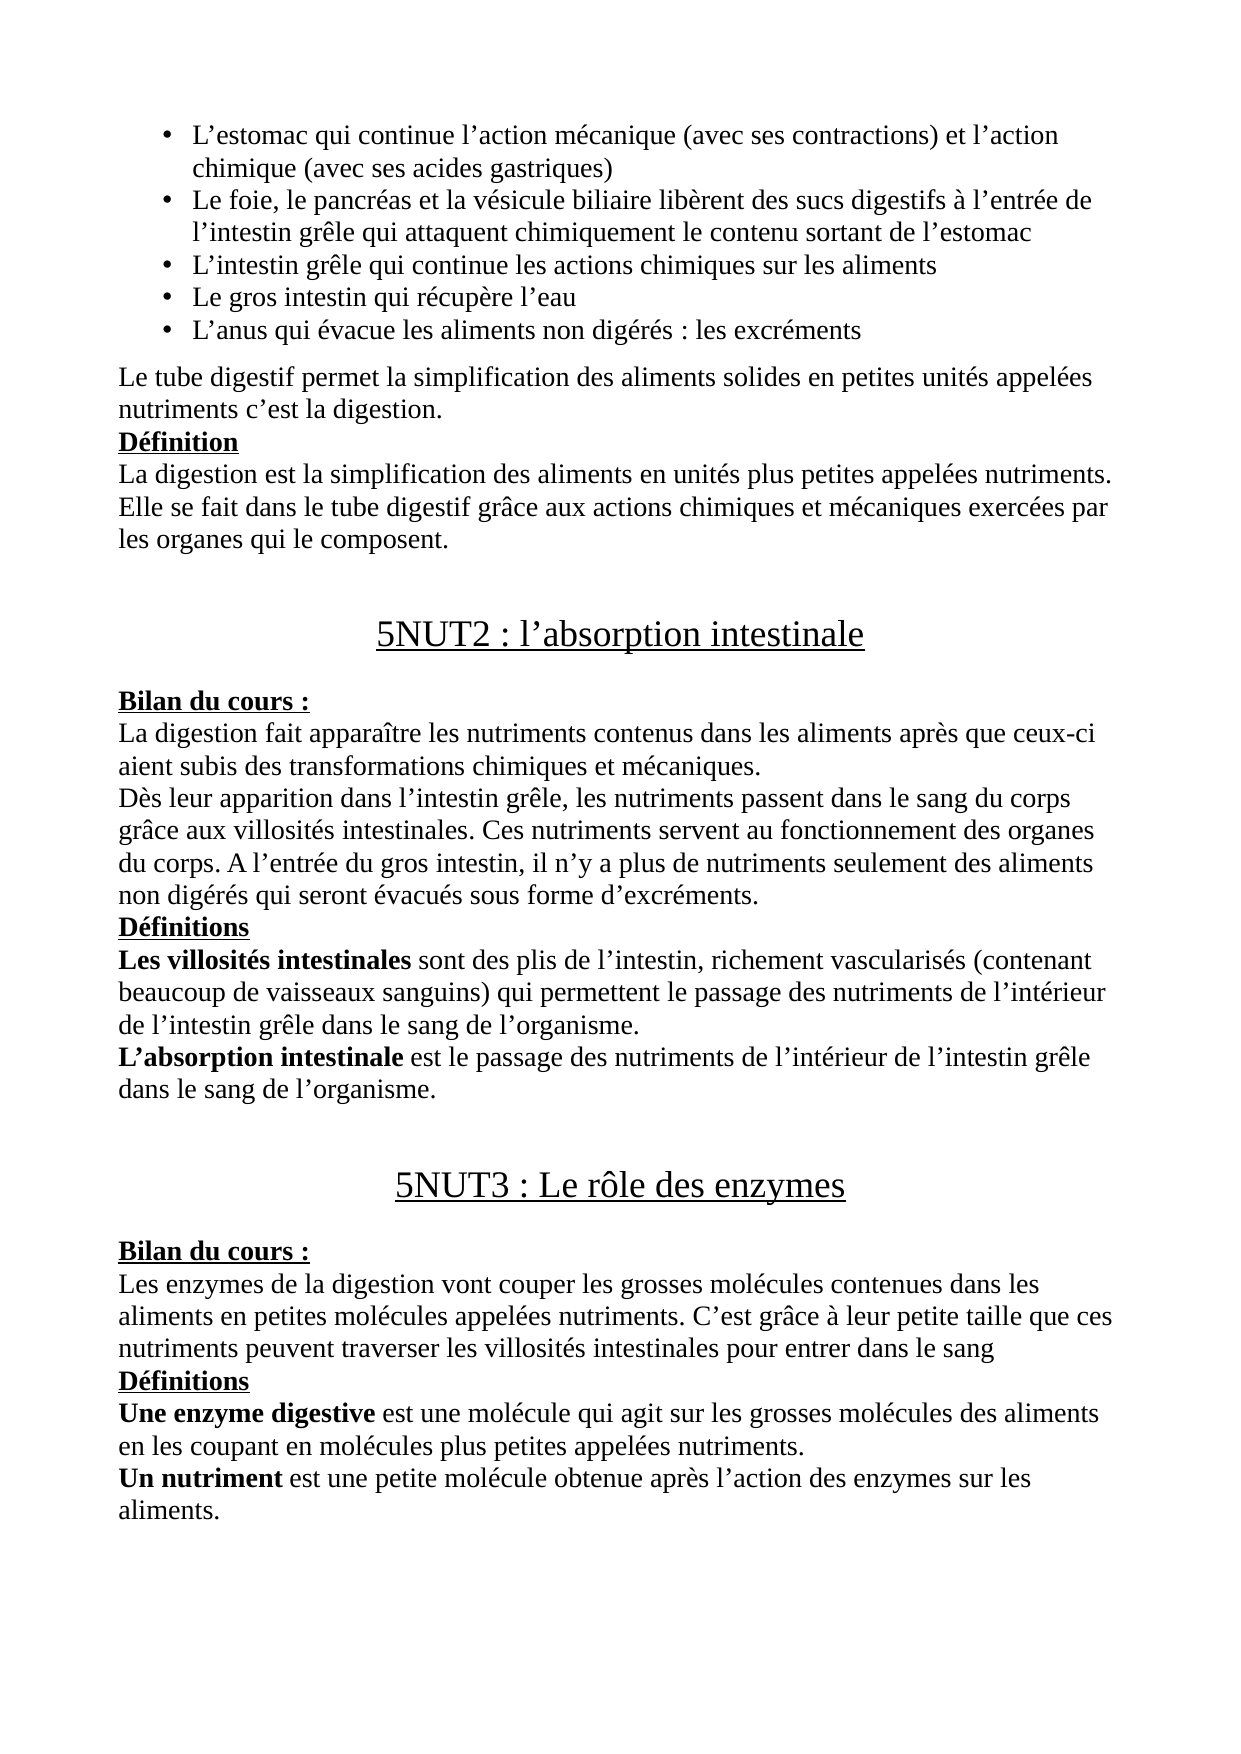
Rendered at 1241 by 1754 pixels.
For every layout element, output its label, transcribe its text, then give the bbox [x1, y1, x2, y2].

text 5NUT2 : l’absorption intestinale [118, 612, 1122, 655]
text La digestion fait apparaître les nutriments contenus dans les aliments après que ceux-ci aient subis des transformations chimiques et mécaniques. [118, 716, 1122, 781]
text 5NUT3 : Le rôle des enzymes [118, 1162, 1122, 1206]
text Bilan du cours : [118, 1234, 1122, 1267]
text Un nutriment est une petite molécule obtenue après l’action des enzymes sur les aliments. [118, 1461, 1122, 1526]
text Le tube digestif permet la simplification des aliments solides en petites unités appelées nutriments c’est la digestion. [118, 360, 1122, 425]
text Dès leur apparition dans l’intestin grêle, les nutriments passent dans le sang du corps grâce aux villosités intestinales. Ces nutriments servent au fonctionnement des organes du corps. A l’entrée du gros intestin, il n’y a plus de nutriments seulement des aliments non digérés qui seront évacués sous forme d’excréments. [118, 781, 1122, 911]
list L’anus qui évacue les aliments non digérés : les excréments [162, 313, 1122, 345]
text Les enzymes de la digestion vont couper les grosses molécules contenues dans les aliments en petites molécules appelées nutriments. C’est grâce à leur petite taille que ces nutriments peuvent traverser les villosités intestinales pour entrer dans le sang [118, 1267, 1122, 1364]
list L’intestin grêle qui continue les actions chimiques sur les aliments [162, 248, 1122, 280]
text ​ [118, 1526, 1122, 1554]
text Les villosités intestinales sont des plis de l’intestin, richement vascularisés (contenant beaucoup de vaisseaux sanguins) qui permettent le passage des nutriments de l’intérieur de l’intestin grêle dans le sang de l’organisme. [118, 943, 1122, 1040]
text Bilan du cours : [118, 684, 1122, 716]
text Définitions [118, 911, 1122, 943]
list Le gros intestin qui récupère l’eau [162, 280, 1122, 313]
text L’absorption intestinale est le passage des nutriments de l’intérieur de l’intestin grêle dans le sang de l’organisme. [118, 1040, 1122, 1105]
text Une enzyme digestive est une molécule qui agit sur les grosses molécules des aliments en les coupant en molécules plus petites appelées nutriments. [118, 1396, 1122, 1461]
text Définitions [118, 1364, 1122, 1396]
list L’estomac qui continue l’action mécanique (avec ses contractions) et l’action chimique (avec ses acides gastriques) [162, 118, 1122, 183]
text Définition [118, 425, 1122, 457]
list Le foie, le pancréas et la vésicule biliaire libèrent des sucs digestifs à l’entrée de l’intestin grêle qui attaquent chimiquement le contenu sortant de l’estomac [162, 183, 1122, 248]
text La digestion est la simplification des aliments en unités plus petites appelées nutriments. Elle se fait dans le tube digestif grâce aux actions chimiques et mécaniques exercées par les organes qui le composent. [118, 457, 1122, 554]
